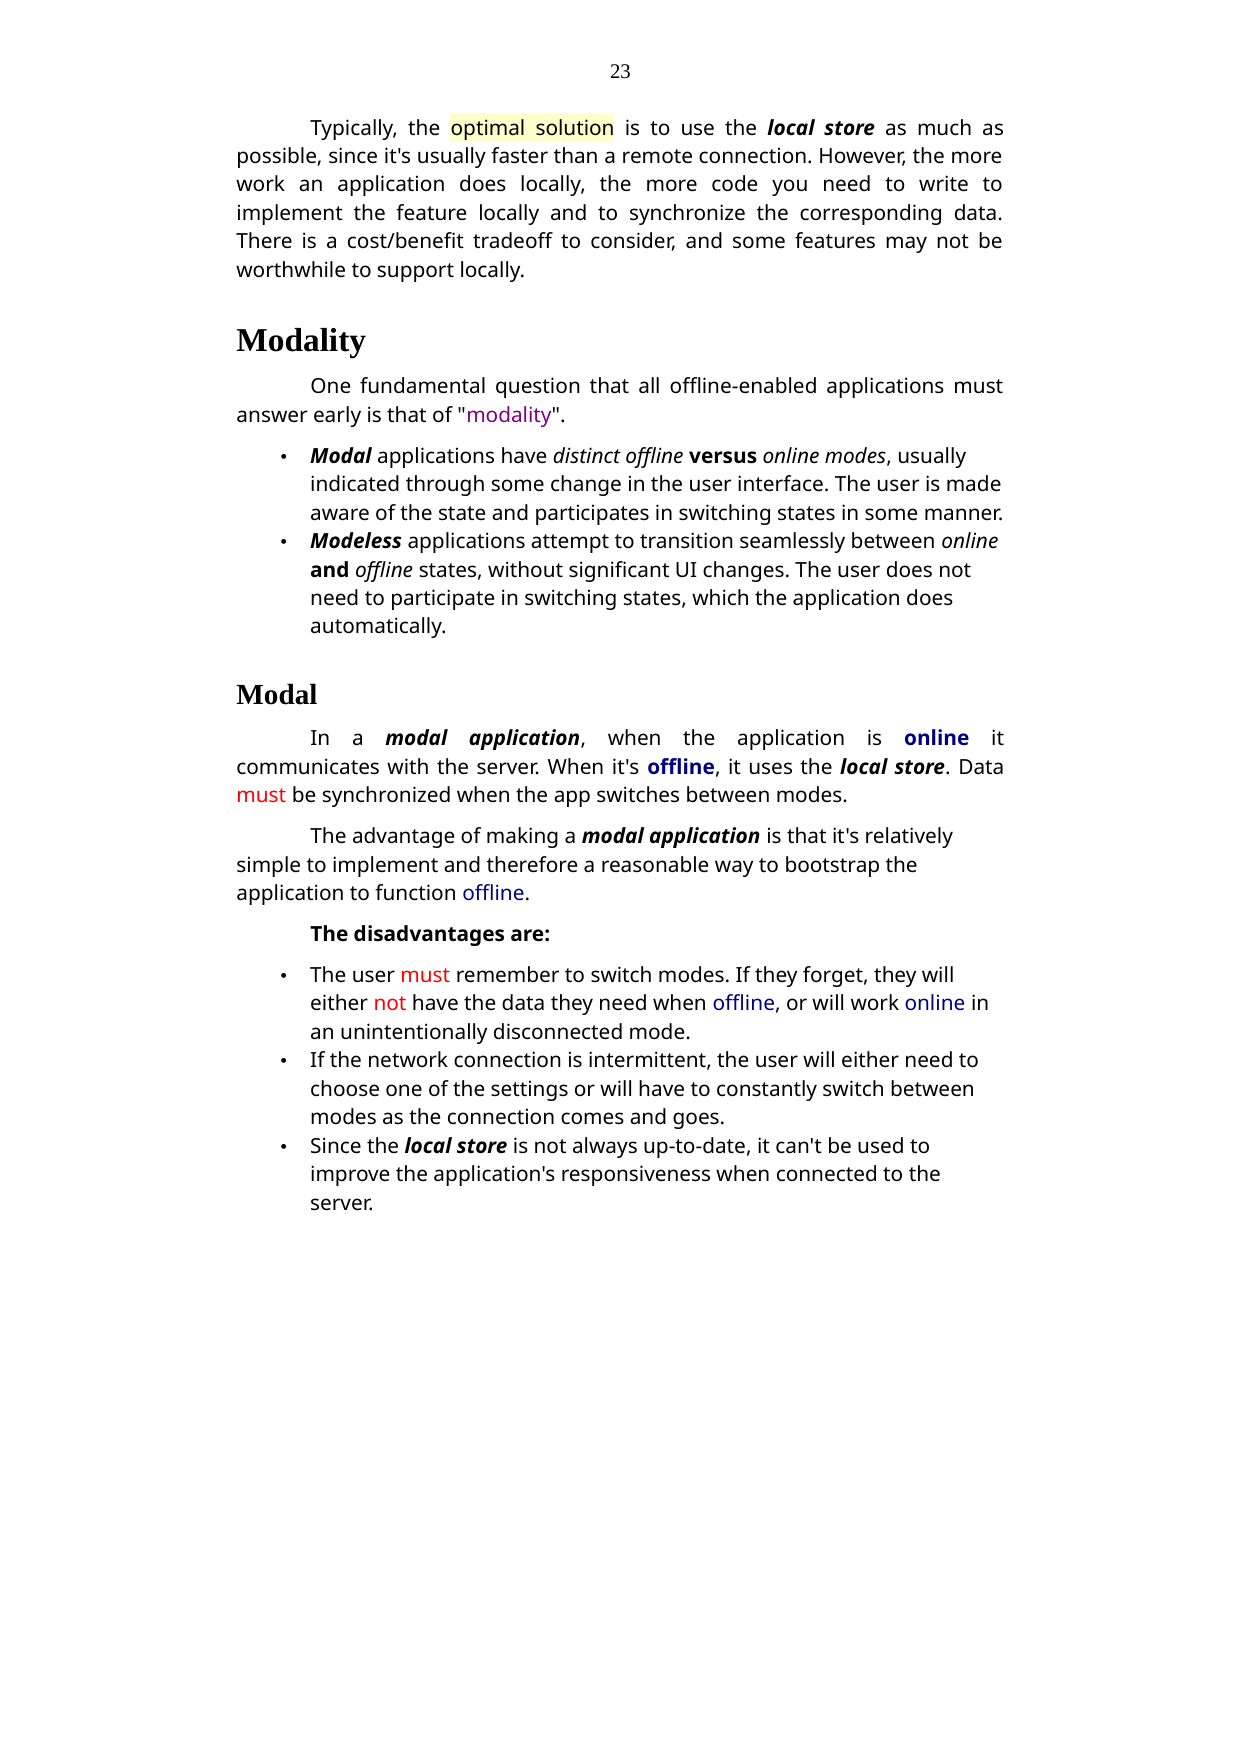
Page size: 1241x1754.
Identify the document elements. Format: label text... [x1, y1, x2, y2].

subtitle Modality [236, 321, 1004, 359]
text One fundamental question that all offline-enabled applications must answer early is that of "modality". [236, 372, 1004, 428]
text The disadvantages are: [236, 919, 1004, 948]
text In a modal application, when the application is online it communicates with the server. When it's offline, it uses the local store. Data must be synchronized when the app switches between modes. [236, 723, 1004, 809]
list Modal applications have distinct offline versus online modes, usually indicated through some change in the user interface. The user is made aware of the state and participates in switching states in some manner. [280, 441, 1004, 526]
list Since the local store is not always up-to-date, it can't be used to improve the application's responsiveness when connected to the server. [280, 1131, 1004, 1216]
list If the network connection is intermittent, the user will either need to choose one of the settings or will have to constantly switch between modes as the connection comes and goes. [280, 1045, 1004, 1131]
list The user must remember to switch modes. If they forget, they will either not have the data they need when offline, or will work online in an unintentionally disconnected mode. [280, 960, 1004, 1045]
text The advantage of making a modal application is that it's relatively simple to implement and therefore a reasonable way to bootstrap the application to function offline. [236, 821, 1004, 907]
list Modeless applications attempt to transition seamlessly between online and offline states, without significant UI changes. The user does not need to participate in switching states, which the application does automatically. [280, 526, 1004, 640]
subtitle Modal [236, 677, 1004, 711]
text Typically, the optimal solution is to use the local store as much as possible, since it's usually faster than a remote connection. However, the more work an application does locally, the more code you need to write to implement the feature locally and to synchronize the corresponding data. There is a cost/benefit tradeoff to consider, and some features may not be worthwhile to support locally. [236, 113, 1004, 283]
